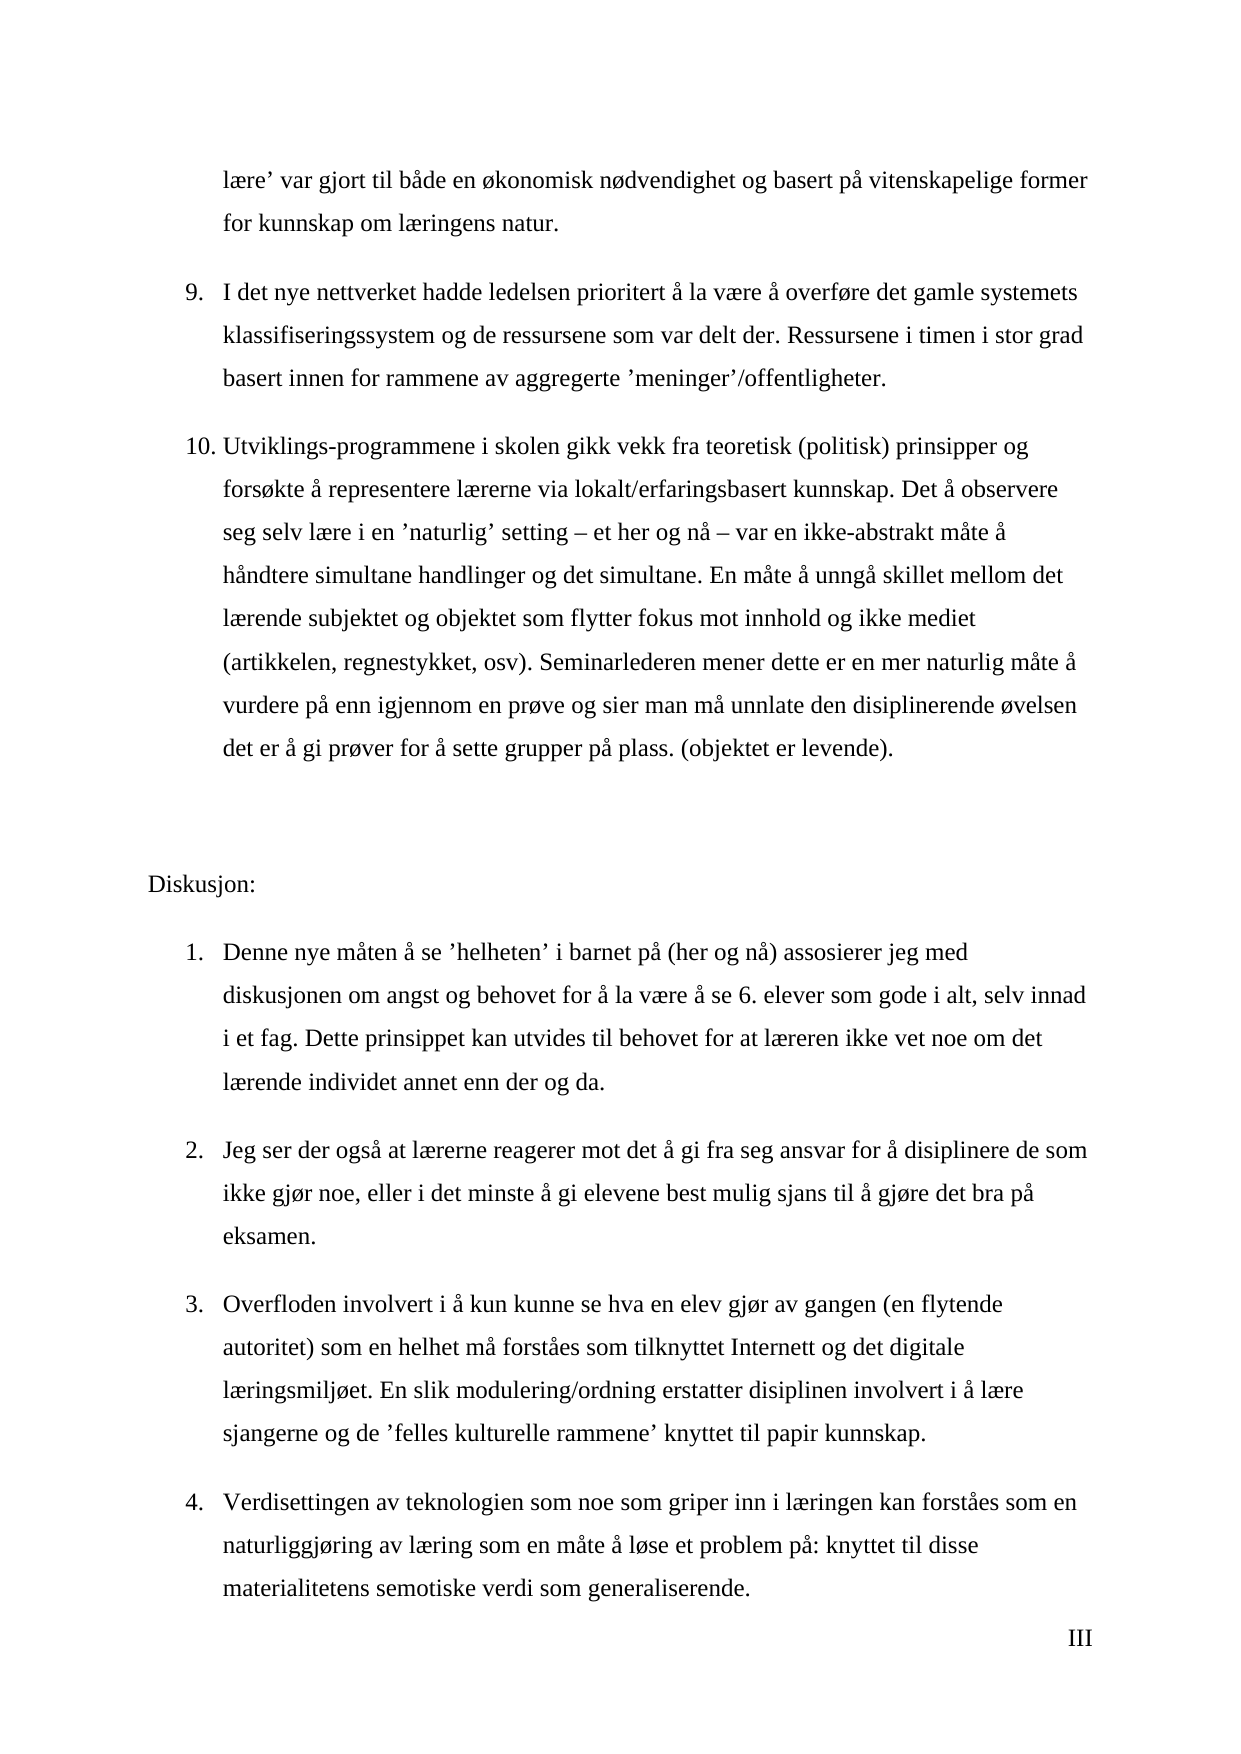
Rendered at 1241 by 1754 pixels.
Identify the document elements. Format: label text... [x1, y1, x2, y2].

list Jeg ser der også at lærerne reagerer mot det å gi fra seg ansvar for å disiplinere de som ikke gjør noe, eller i det minste å gi elevene best mulig sjans til å gjøre det bra på eksamen. [185, 1135, 1092, 1250]
list lære’ var gjort til både en økonomisk nødvendighet og basert på vitenskapelige former for kunnskap om læringens natur. [185, 165, 1092, 237]
list Utviklings-programmene i skolen gikk vekk fra teoretisk (politisk) prinsipper og forsøkte å representere lærerne via lokalt/erfaringsbasert kunnskap. Det å observere seg selv lære i en ’naturlig’ setting – et her og nå – var en ikke-abstrakt måte å håndtere simultane handlinger og det simultane. En måte å unngå skillet mellom det lærende subjektet og objektet som flytter fokus mot innhold og ikke mediet (artikkelen, regnestykket, osv). Seminarlederen mener dette er en mer naturlig måte å vurdere på enn igjennom en prøve og sier man må unnlate den disiplinerende øvelsen det er å gi prøver for å sette grupper på plass. (objektet er levende). [185, 431, 1092, 762]
text Diskusjon: [148, 869, 1092, 898]
list Denne nye måten å se ’helheten’ i barnet på (her og nå) assosierer jeg med diskusjonen om angst og behovet for å la være å se 6. elever som gode i alt, selv innad i et fag. Dette prinsippet kan utvides til behovet for at læreren ikke vet noe om det lærende individet annet enn der og da. [185, 937, 1092, 1095]
list Overfloden involvert i å kun kunne se hva en elev gjør av gangen (en flytende autoritet) som en helhet må forståes som tilknyttet Internett og det digitale læringsmiljøet. En slik modulering/ordning erstatter disiplinen involvert i å lære sjangerne og de ’felles kulturelle rammene’ knyttet til papir kunnskap. [185, 1289, 1092, 1447]
list Verdisettingen av teknologien som noe som griper inn i læringen kan forståes som en naturliggjøring av læring som en måte å løse et problem på: knyttet til disse materialitetens semotiske verdi som generaliserende. [185, 1487, 1092, 1602]
list I det nye nettverket hadde ledelsen prioritert å la være å overføre det gamle systemets klassifiseringssystem og de ressursene som var delt der. Ressursene i timen i stor grad basert innen for rammene av aggregerte ’meninger’/offentligheter. [185, 277, 1092, 392]
